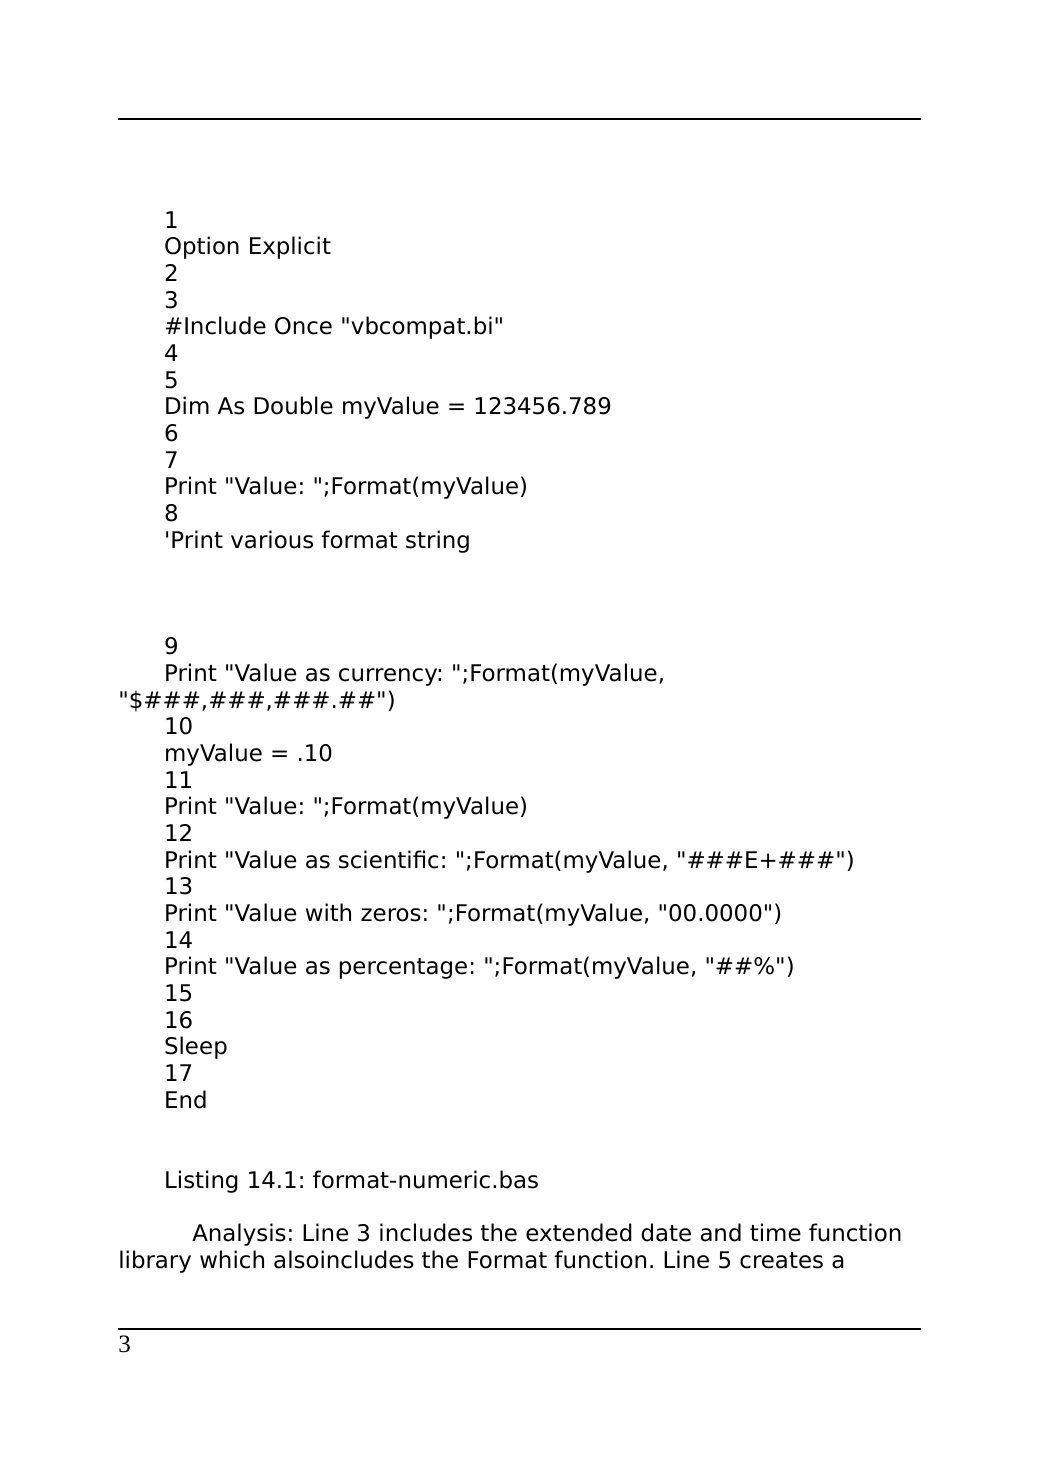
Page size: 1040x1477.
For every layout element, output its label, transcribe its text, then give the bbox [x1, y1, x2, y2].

text Print "Value: ";Format(myValue) [118, 473, 921, 500]
text Option Explicit [118, 233, 921, 260]
text 5 [118, 367, 921, 393]
text Print "Value as percentage: ";Format(myValue, "##%") [118, 953, 921, 980]
text 7 [118, 447, 921, 473]
text 16 [118, 1007, 921, 1033]
text 4 [118, 340, 921, 367]
text 6 [118, 420, 921, 447]
text 10 [118, 713, 921, 740]
text 17 [118, 1060, 921, 1087]
text 15 [118, 980, 921, 1007]
text Print "Value as currency: ";Format(myValue, "$###,###,###.##") [118, 660, 921, 713]
text Analysis: Line 3 includes the extended date and time function library which alsoincludes the Format function. Line 5 creates a [118, 1220, 921, 1273]
text 14 [118, 927, 921, 953]
text 8 [118, 500, 921, 527]
text Listing 14.1: format-numeric.bas [118, 1167, 921, 1193]
text Print "Value as scientific: ";Format(myValue, "###E+###") [118, 847, 921, 873]
text 11 [118, 767, 921, 793]
text Print "Value with zeros: ";Format(myValue, "00.0000") [118, 900, 921, 927]
text 2 [118, 260, 921, 287]
text Print "Value: ";Format(myValue) [118, 793, 921, 820]
text Sleep [118, 1033, 921, 1060]
text 1 [118, 207, 921, 233]
text 13 [118, 873, 921, 900]
text #Include Once "vbcompat.bi" [118, 313, 921, 340]
text 'Print various format string [118, 527, 921, 553]
text 3 [118, 287, 921, 313]
text Dim As Double myValue = 123456.789 [118, 393, 921, 420]
text myValue = .10 [118, 740, 921, 767]
text End [118, 1087, 921, 1113]
text 9 [118, 633, 921, 660]
text 12 [118, 820, 921, 847]
